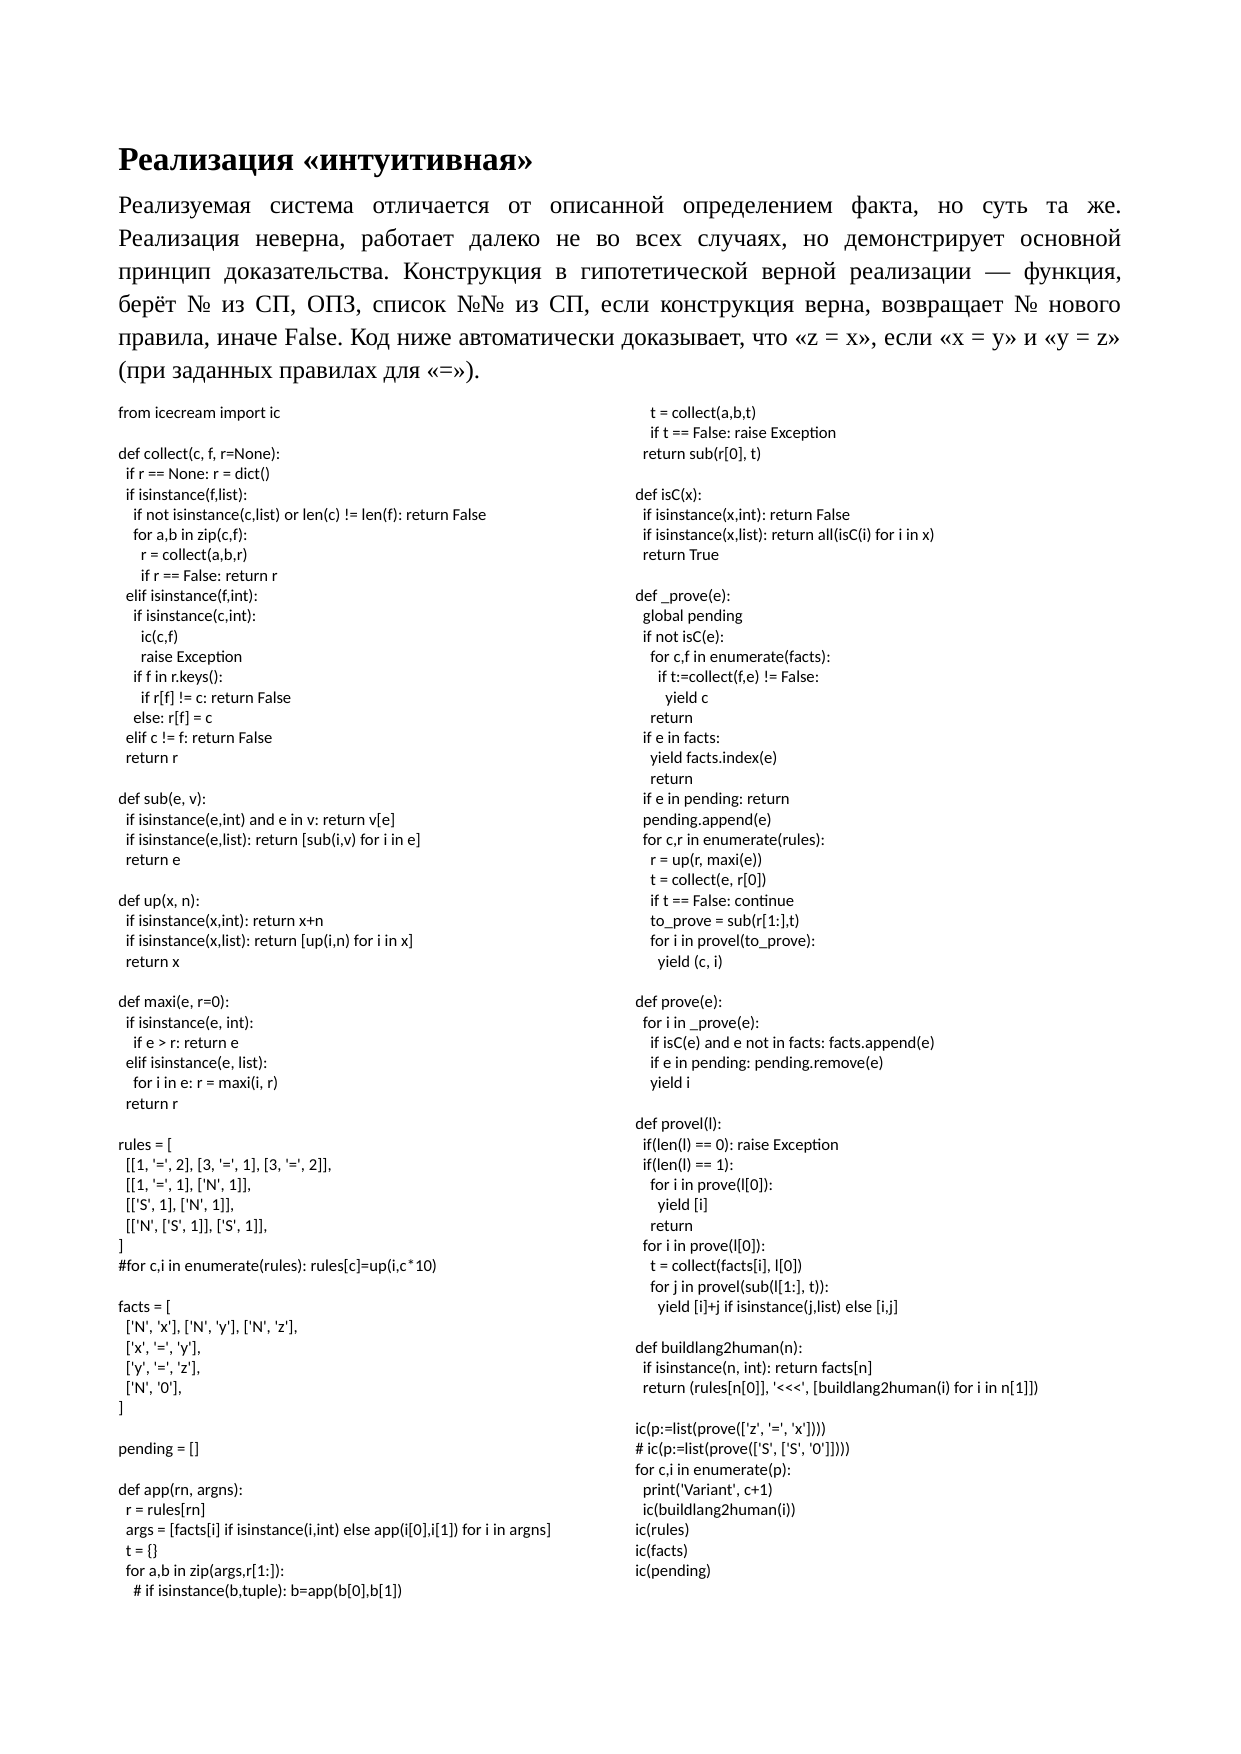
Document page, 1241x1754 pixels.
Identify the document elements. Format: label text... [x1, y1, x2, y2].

text if not isC(e): [635, 626, 1122, 646]
text facts = [ [118, 1296, 605, 1317]
text if f in r.keys(): [118, 667, 605, 687]
text for i in e: r = maxi(i, r) [118, 1073, 605, 1093]
text if isinstance(x,list): return all(isC(i) for i in x) [635, 524, 1122, 545]
text ['x', '=', 'y'], [118, 1337, 605, 1357]
text ['N', 'x'], ['N', 'y'], ['N', 'z'], [118, 1317, 605, 1337]
text return r [118, 1093, 605, 1113]
text return (rules[n[0]], '<<<', [buildlang2human(i) for i in n[1]]) [635, 1377, 1122, 1398]
text #for c,i in enumerate(rules): rules[c]=up(i,c*10) [118, 1256, 605, 1276]
text r = rules[rn] [118, 1499, 605, 1520]
text if t == False: continue [635, 890, 1122, 910]
text print('Variant', c+1) [635, 1479, 1122, 1499]
text args = [facts[i] if isinstance(i,int) else app(i[0],i[1]) for i in argns] [118, 1520, 605, 1540]
text pending.append(e) [635, 809, 1122, 829]
text yield facts.index(e) [635, 748, 1122, 768]
text [['S', 1], ['N', 1]], [118, 1195, 605, 1215]
text return [635, 707, 1122, 727]
text yield i [635, 1073, 1122, 1093]
text to_prove = sub(r[1:],t) [635, 910, 1122, 931]
text [[1, '=', 1], ['N', 1]], [118, 1174, 605, 1195]
text if isinstance(x,int): return x+n [118, 910, 605, 931]
text for a,b in zip(args,r[1:]): [118, 1560, 605, 1581]
text # ic(p:=list(prove(['S', ['S', '0']]))) [635, 1438, 1122, 1459]
text if r[f] != c: return False [118, 687, 605, 707]
text if t == False: raise Exception [635, 423, 1122, 443]
text Реализуемая система отличается от описанной определением факта, но суть та же. Реализация неверна, работает далеко не во всех случаях, но демонстрирует основной принцип доказательства. Конструкция в гипотетической верной реализации — функция, берёт № из СП, ОПЗ, список №№ из СП, если конструкция верна, возвращает № нового правила, иначе False. Код ниже автоматически доказывает, что «z = x», если «x = y» и «y = z» (при заданных правилах для «=»). [118, 190, 1122, 384]
text for i in prove(l[0]): [635, 1174, 1122, 1195]
text if isC(e) and e not in facts: facts.append(e) [635, 1032, 1122, 1052]
text raise Exception [118, 646, 605, 667]
text for i in provel(to_prove): [635, 931, 1122, 951]
text rules = [ [118, 1134, 605, 1154]
text return [635, 1215, 1122, 1235]
text return True [635, 545, 1122, 565]
text ic(facts) [635, 1540, 1122, 1560]
text if r == None: r = dict() [118, 463, 605, 484]
text for c,i in enumerate(p): [635, 1459, 1122, 1479]
text if isinstance(e,list): return [sub(i,v) for i in e] [118, 829, 605, 849]
text global pending [635, 606, 1122, 626]
text return [635, 768, 1122, 788]
text if not isinstance(c,list) or len(c) != len(f): return False [118, 504, 605, 524]
text def collect(c, f, r=None): [118, 443, 605, 463]
text def buildlang2human(n): [635, 1337, 1122, 1357]
text yield (c, i) [635, 951, 1122, 971]
subtitle Реализация «интуитивная» [118, 139, 1122, 177]
text for j in provel(sub(l[1:], t)): [635, 1276, 1122, 1296]
text def _prove(e): [635, 585, 1122, 606]
text ] [118, 1235, 605, 1256]
text def app(rn, argns): [118, 1479, 605, 1499]
text pending = [] [118, 1438, 605, 1459]
text t = {} [118, 1540, 605, 1560]
text elif isinstance(f,int): [118, 585, 605, 606]
text return e [118, 849, 605, 870]
text elif c != f: return False [118, 727, 605, 748]
text if isinstance(x,list): return [up(i,n) for i in x] [118, 931, 605, 951]
text def up(x, n): [118, 890, 605, 910]
text for i in prove(l[0]): [635, 1235, 1122, 1256]
text if r == False: return r [118, 565, 605, 585]
text ] [118, 1398, 605, 1418]
text else: r[f] = c [118, 707, 605, 727]
text ['N', '0'], [118, 1377, 605, 1398]
text t = collect(a,b,t) [635, 402, 1122, 423]
text # if isinstance(b,tuple): b=app(b[0],b[1]) [118, 1581, 605, 1601]
text t = collect(e, r[0]) [635, 870, 1122, 890]
text return x [118, 951, 605, 971]
text if e > r: return e [118, 1032, 605, 1052]
text if t:=collect(f,e) != False: [635, 667, 1122, 687]
text if e in pending: pending.remove(e) [635, 1052, 1122, 1073]
text for a,b in zip(c,f): [118, 524, 605, 545]
text if isinstance(n, int): return facts[n] [635, 1357, 1122, 1377]
text ['y', '=', 'z'], [118, 1357, 605, 1377]
text if isinstance(x,int): return False [635, 504, 1122, 524]
text ic(pending) [635, 1560, 1122, 1581]
text if isinstance(f,list): [118, 484, 605, 504]
text elif isinstance(e, list): [118, 1052, 605, 1073]
text ic(rules) [635, 1520, 1122, 1540]
text ic(c,f) [118, 626, 605, 646]
text r = up(r, maxi(e)) [635, 849, 1122, 870]
text if e in facts: [635, 727, 1122, 748]
text if(len(l) == 0): raise Exception [635, 1134, 1122, 1154]
text ic(p:=list(prove(['z', '=', 'x']))) [635, 1418, 1122, 1438]
text if(len(l) == 1): [635, 1154, 1122, 1174]
text for c,r in enumerate(rules): [635, 829, 1122, 849]
text if isinstance(e,int) and e in v: return v[e] [118, 809, 605, 829]
text def maxi(e, r=0): [118, 992, 605, 1012]
text for i in _prove(e): [635, 1012, 1122, 1032]
text def sub(e, v): [118, 788, 605, 809]
text def provel(l): [635, 1113, 1122, 1134]
text if isinstance(c,int): [118, 606, 605, 626]
text ic(buildlang2human(i)) [635, 1499, 1122, 1520]
text [['N', ['S', 1]], ['S', 1]], [118, 1215, 605, 1235]
text yield c [635, 687, 1122, 707]
text def isC(x): [635, 484, 1122, 504]
text for c,f in enumerate(facts): [635, 646, 1122, 667]
text return r [118, 748, 605, 768]
text from icecream import ic [118, 402, 605, 423]
text if e in pending: return [635, 788, 1122, 809]
text t = collect(facts[i], l[0]) [635, 1256, 1122, 1276]
text r = collect(a,b,r) [118, 545, 605, 565]
text [[1, '=', 2], [3, '=', 1], [3, '=', 2]], [118, 1154, 605, 1174]
text def prove(e): [635, 992, 1122, 1012]
text yield [i]+j if isinstance(j,list) else [i,j] [635, 1296, 1122, 1317]
text if isinstance(e, int): [118, 1012, 605, 1032]
text yield [i] [635, 1195, 1122, 1215]
text return sub(r[0], t) [635, 443, 1122, 463]
